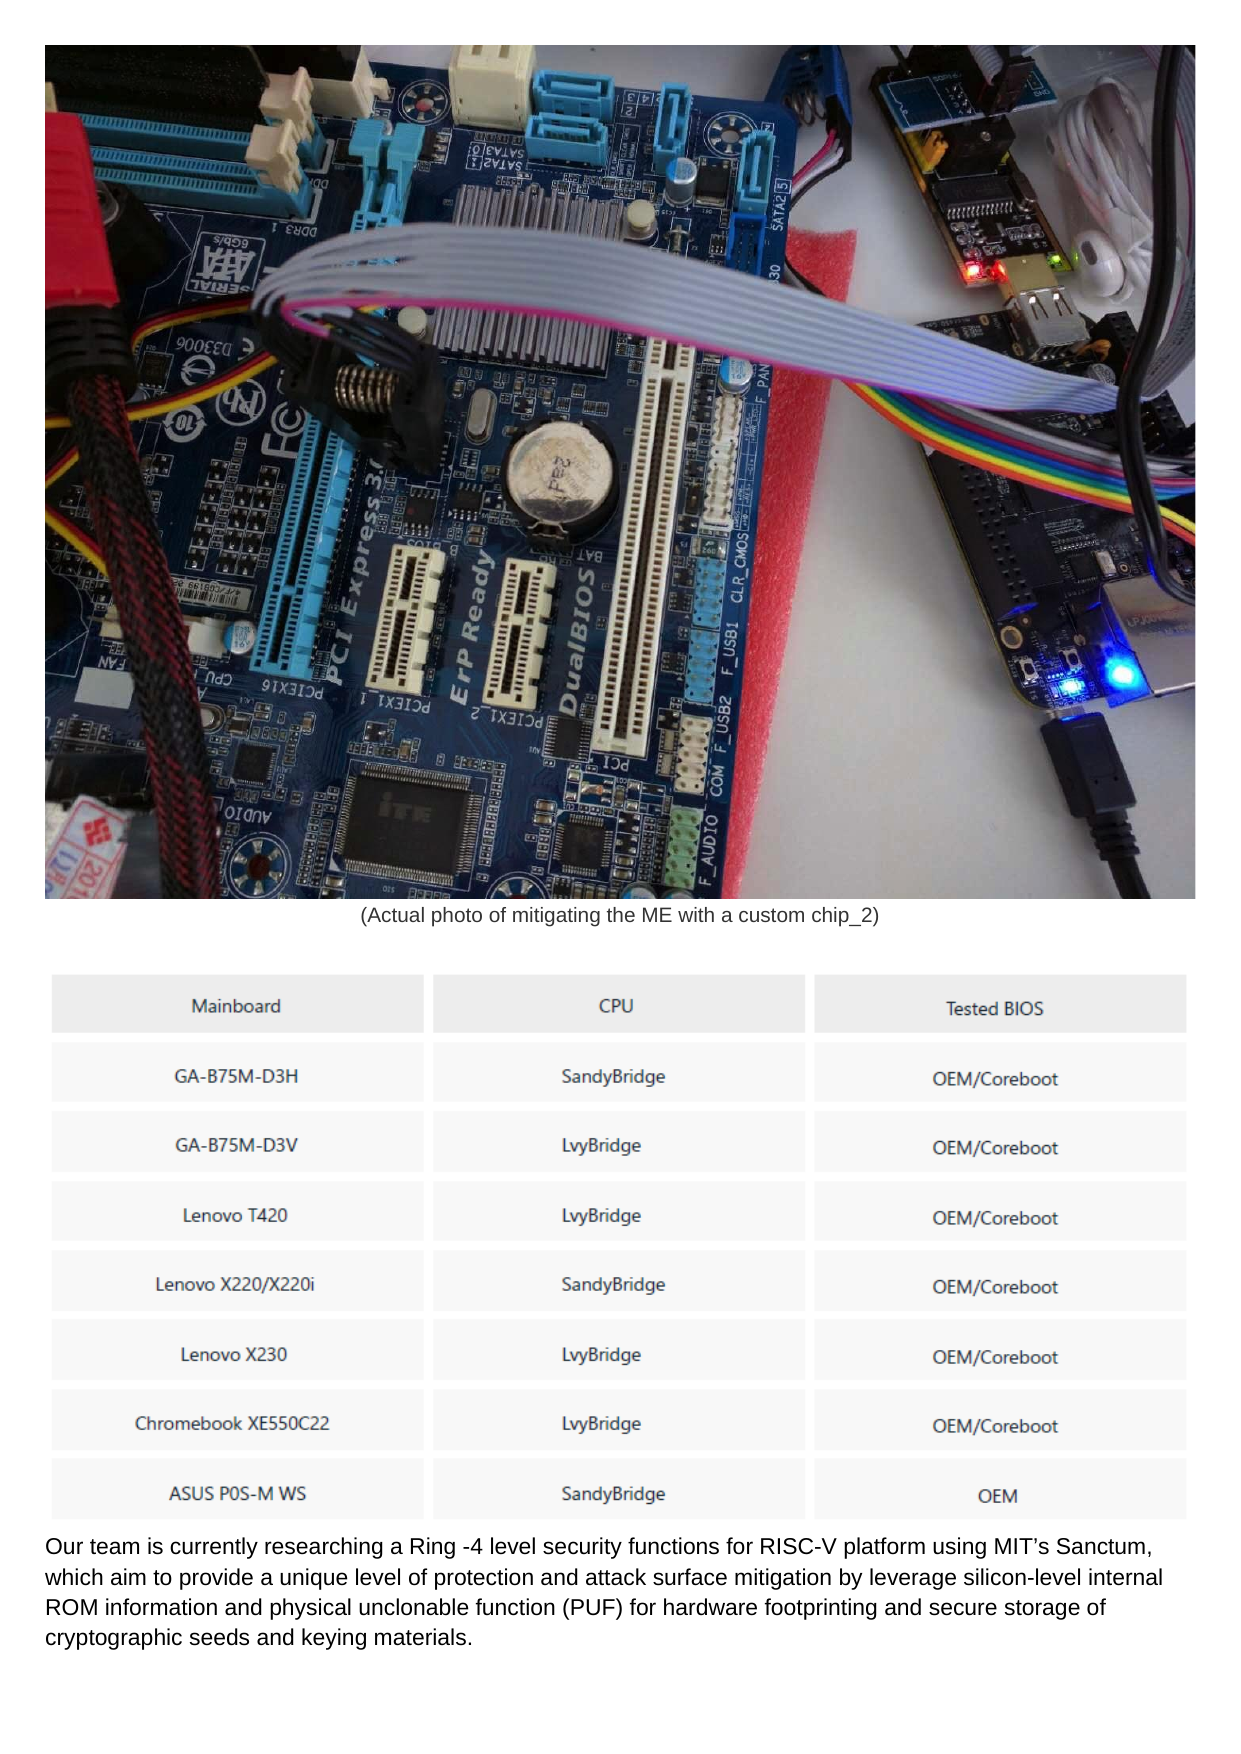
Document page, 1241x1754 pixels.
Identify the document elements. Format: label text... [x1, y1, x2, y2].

picture [45, 960, 1196, 1530]
picture [45, 45, 1196, 899]
text (Actual photo of mitigating the ME with a custom chip_2) [45, 903, 1195, 927]
text Our team is currently researching a Ring -4 level security functions for RISC-V platform using MIT’s Sanctum, which aim to provide a unique level of protection and attack surface mitigation by leverage silicon-level internal ROM information and physical unclonable function (PUF) for hardware footprinting and secure storage of cryptographic seeds and keying materials. [45, 1533, 1195, 1650]
